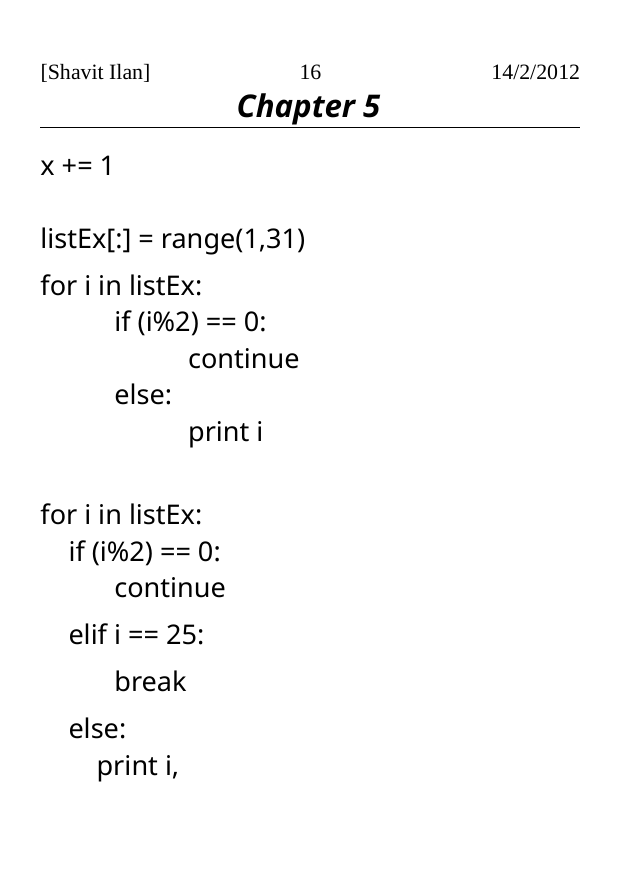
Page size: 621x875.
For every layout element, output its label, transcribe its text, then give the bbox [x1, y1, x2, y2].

text for i in listEx: if (i%2) == 0: continue [40, 459, 580, 606]
text else: print i, [40, 709, 580, 783]
text for i in listEx: if (i%2) == 0: continue else: print i [40, 266, 580, 449]
text x += 1 listEx[:] = range(1,31) [40, 146, 580, 256]
subtitle Chapter 5 [40, 84, 580, 127]
text elif i == 25: [40, 616, 580, 653]
text break [40, 663, 580, 699]
